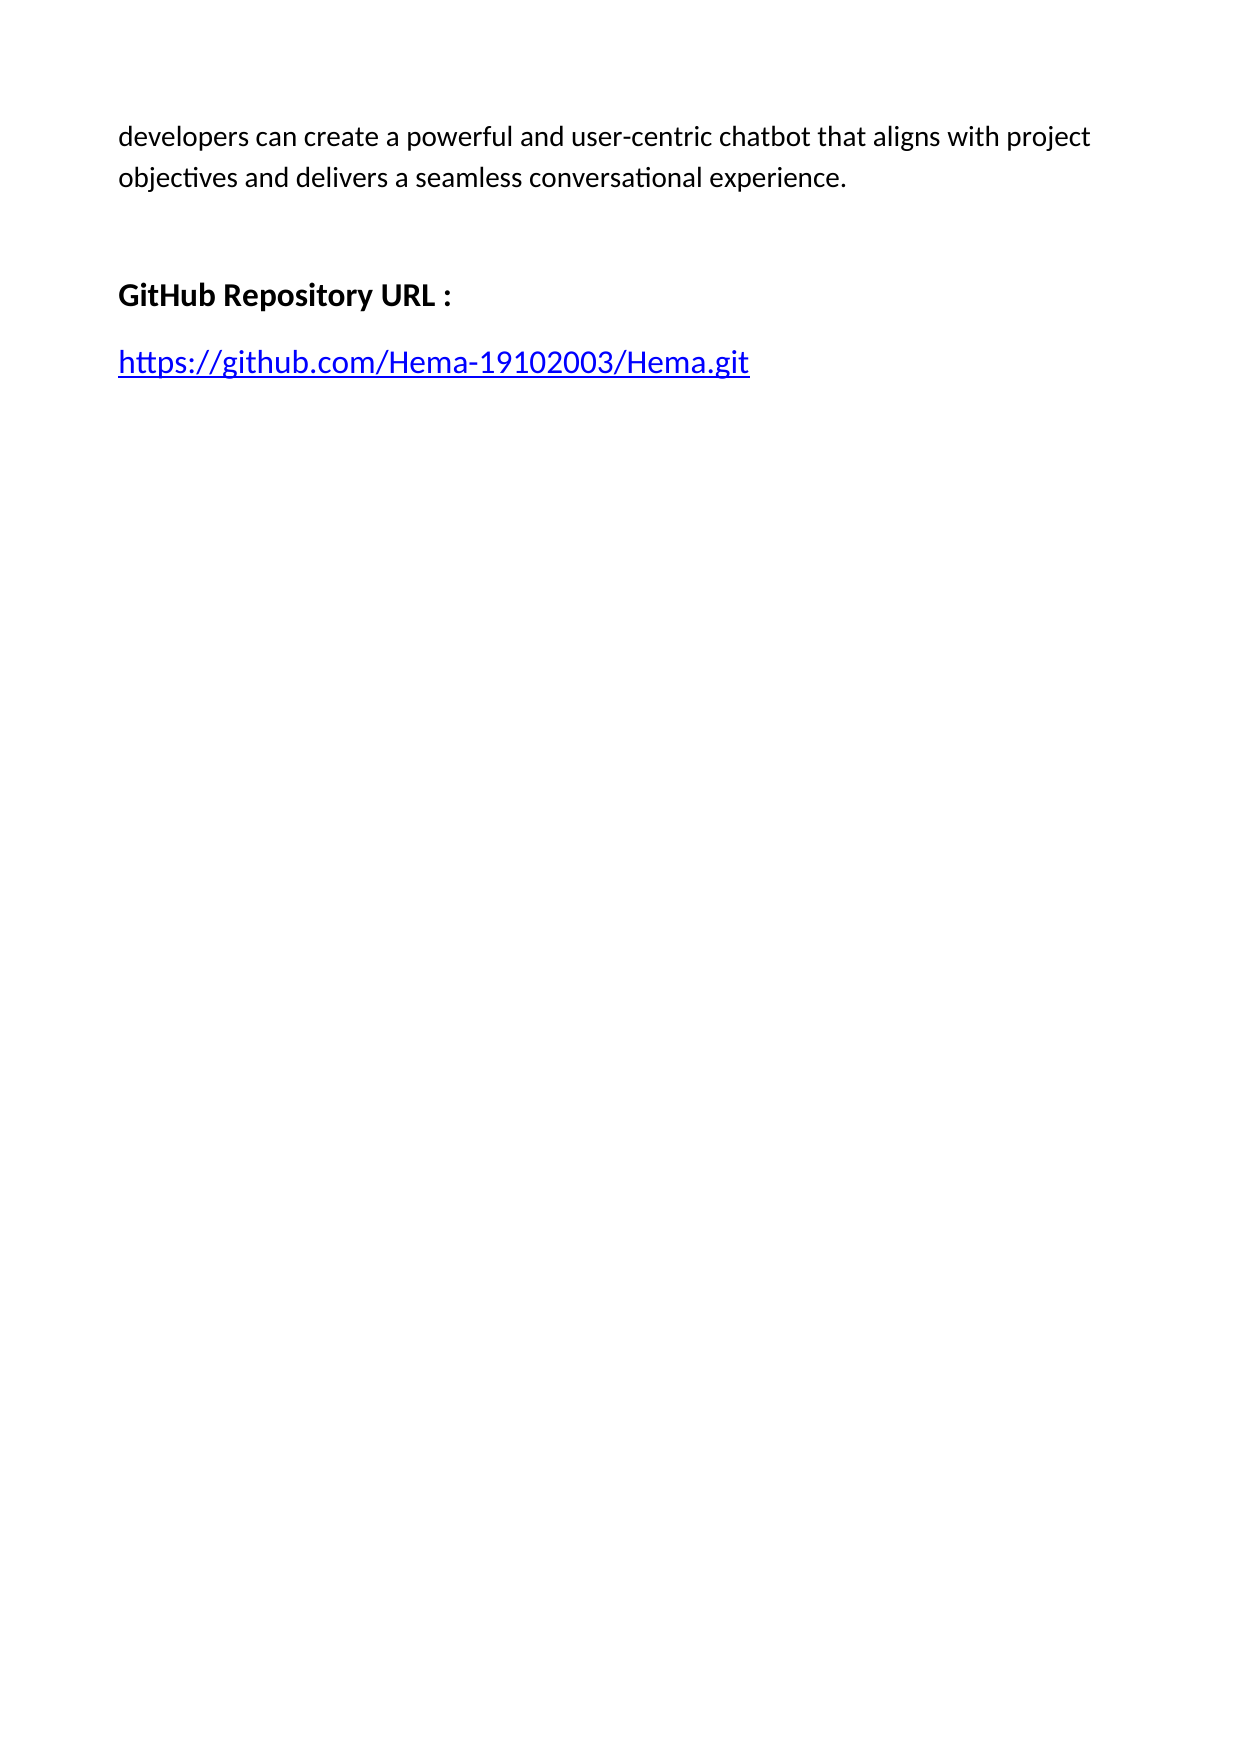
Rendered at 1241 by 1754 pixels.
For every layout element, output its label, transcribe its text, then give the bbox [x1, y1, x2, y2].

text https://github.com/Hema-19102003/Hema.git [118, 341, 1122, 382]
text developers can create a powerful and user-centric chatbot that aligns with project objectives and delivers a seamless conversational experience. [118, 118, 1122, 195]
text GitHub Repository URL : [118, 274, 1122, 314]
